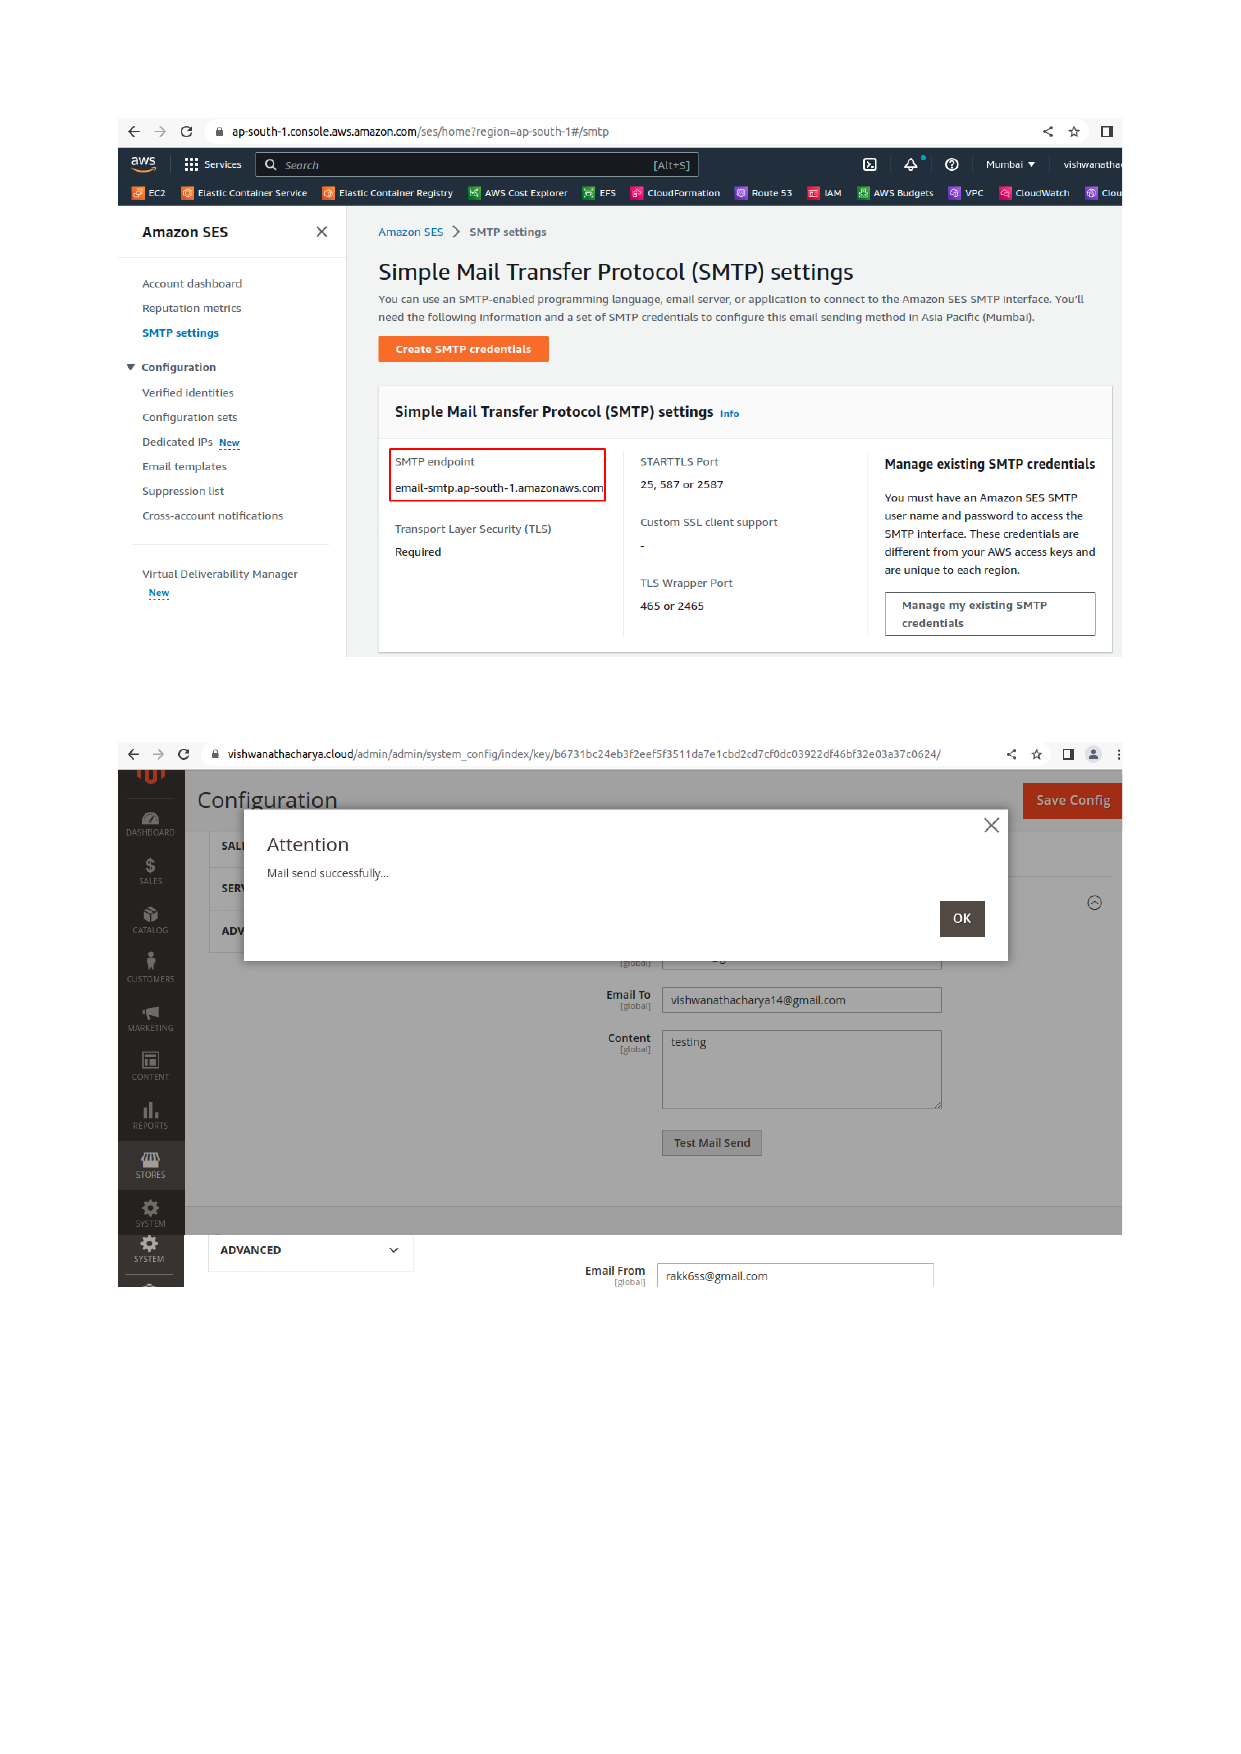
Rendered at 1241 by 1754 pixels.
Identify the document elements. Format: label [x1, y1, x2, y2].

picture [118, 742, 1123, 1287]
picture [118, 118, 1123, 657]
